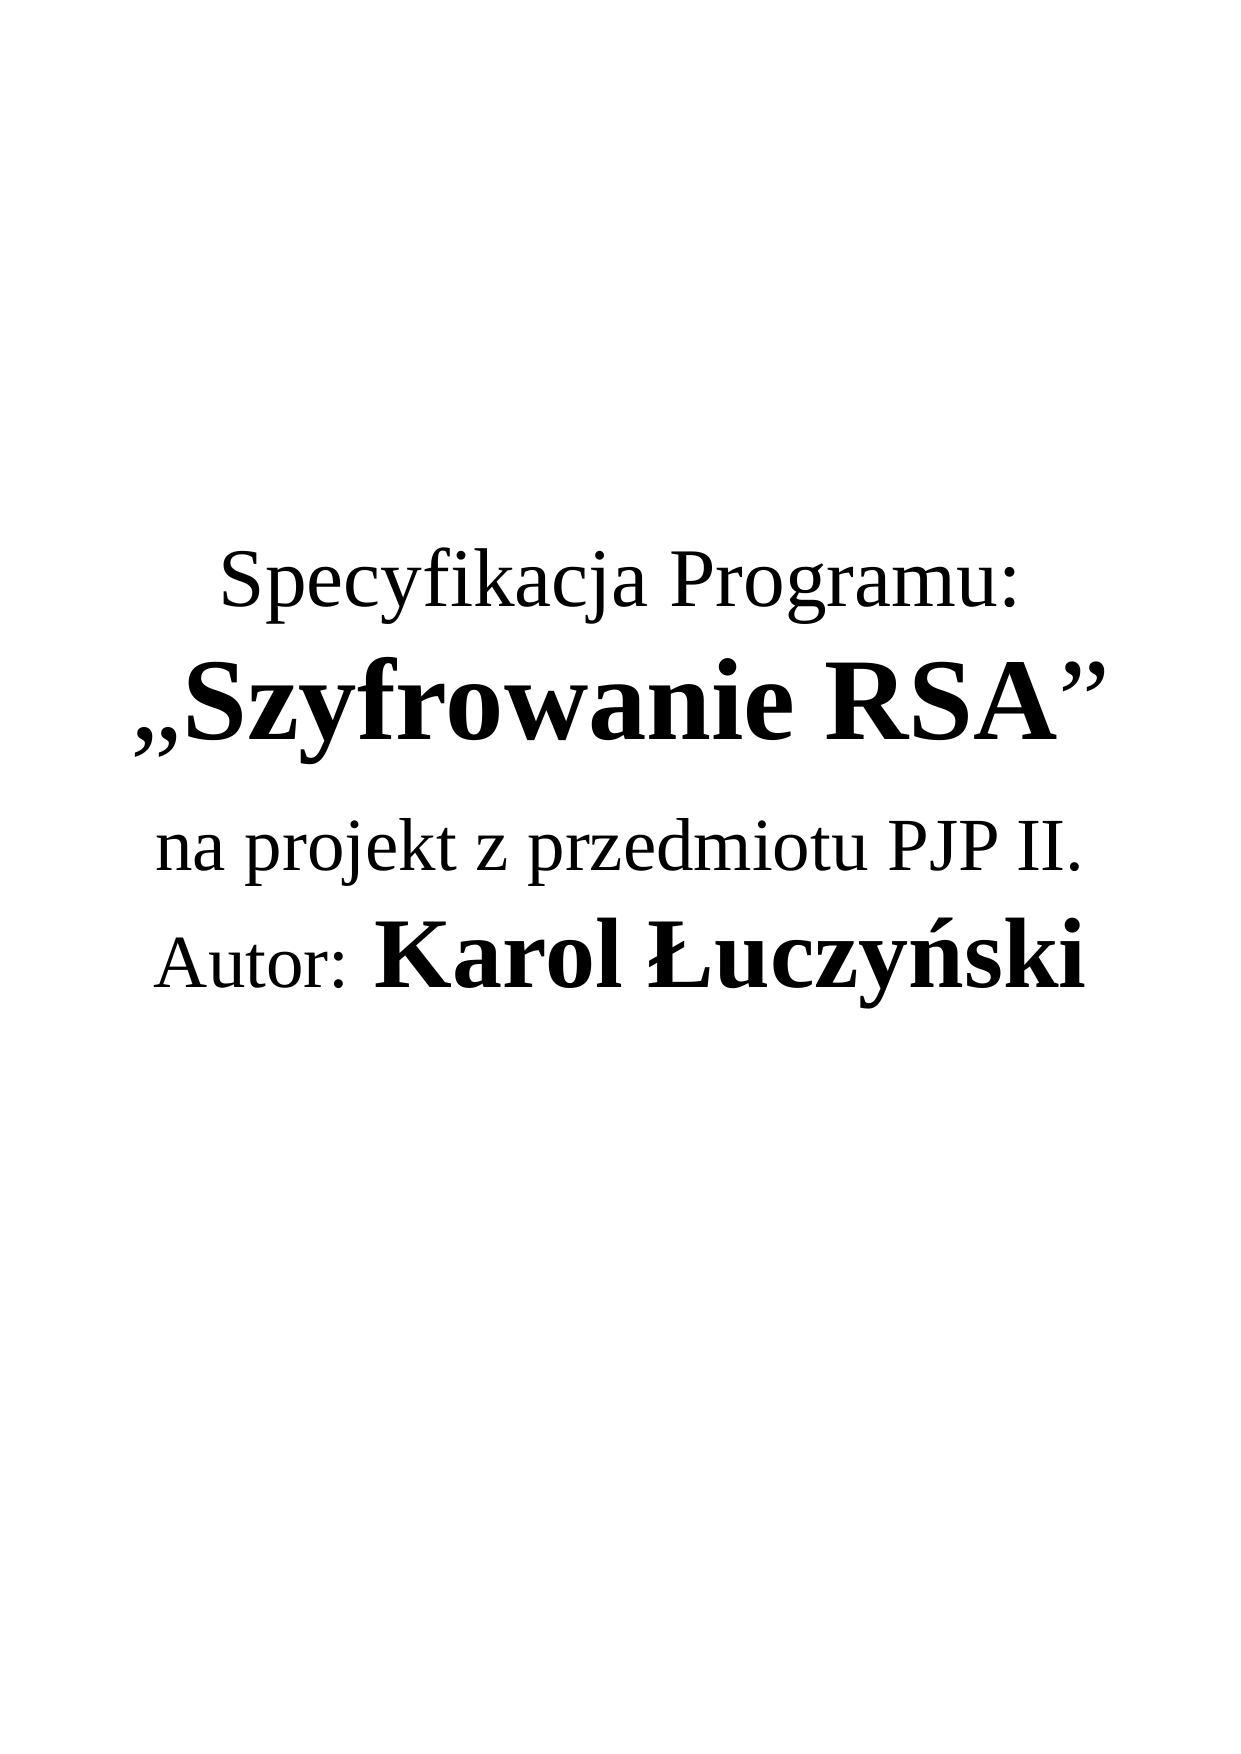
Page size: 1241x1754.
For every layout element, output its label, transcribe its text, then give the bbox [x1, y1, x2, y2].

text Specyfikacja Programu: „Szyfrowanie RSA” na projekt z przedmiotu PJP II. Autor: Karol Łuczyński [118, 501, 1122, 1009]
